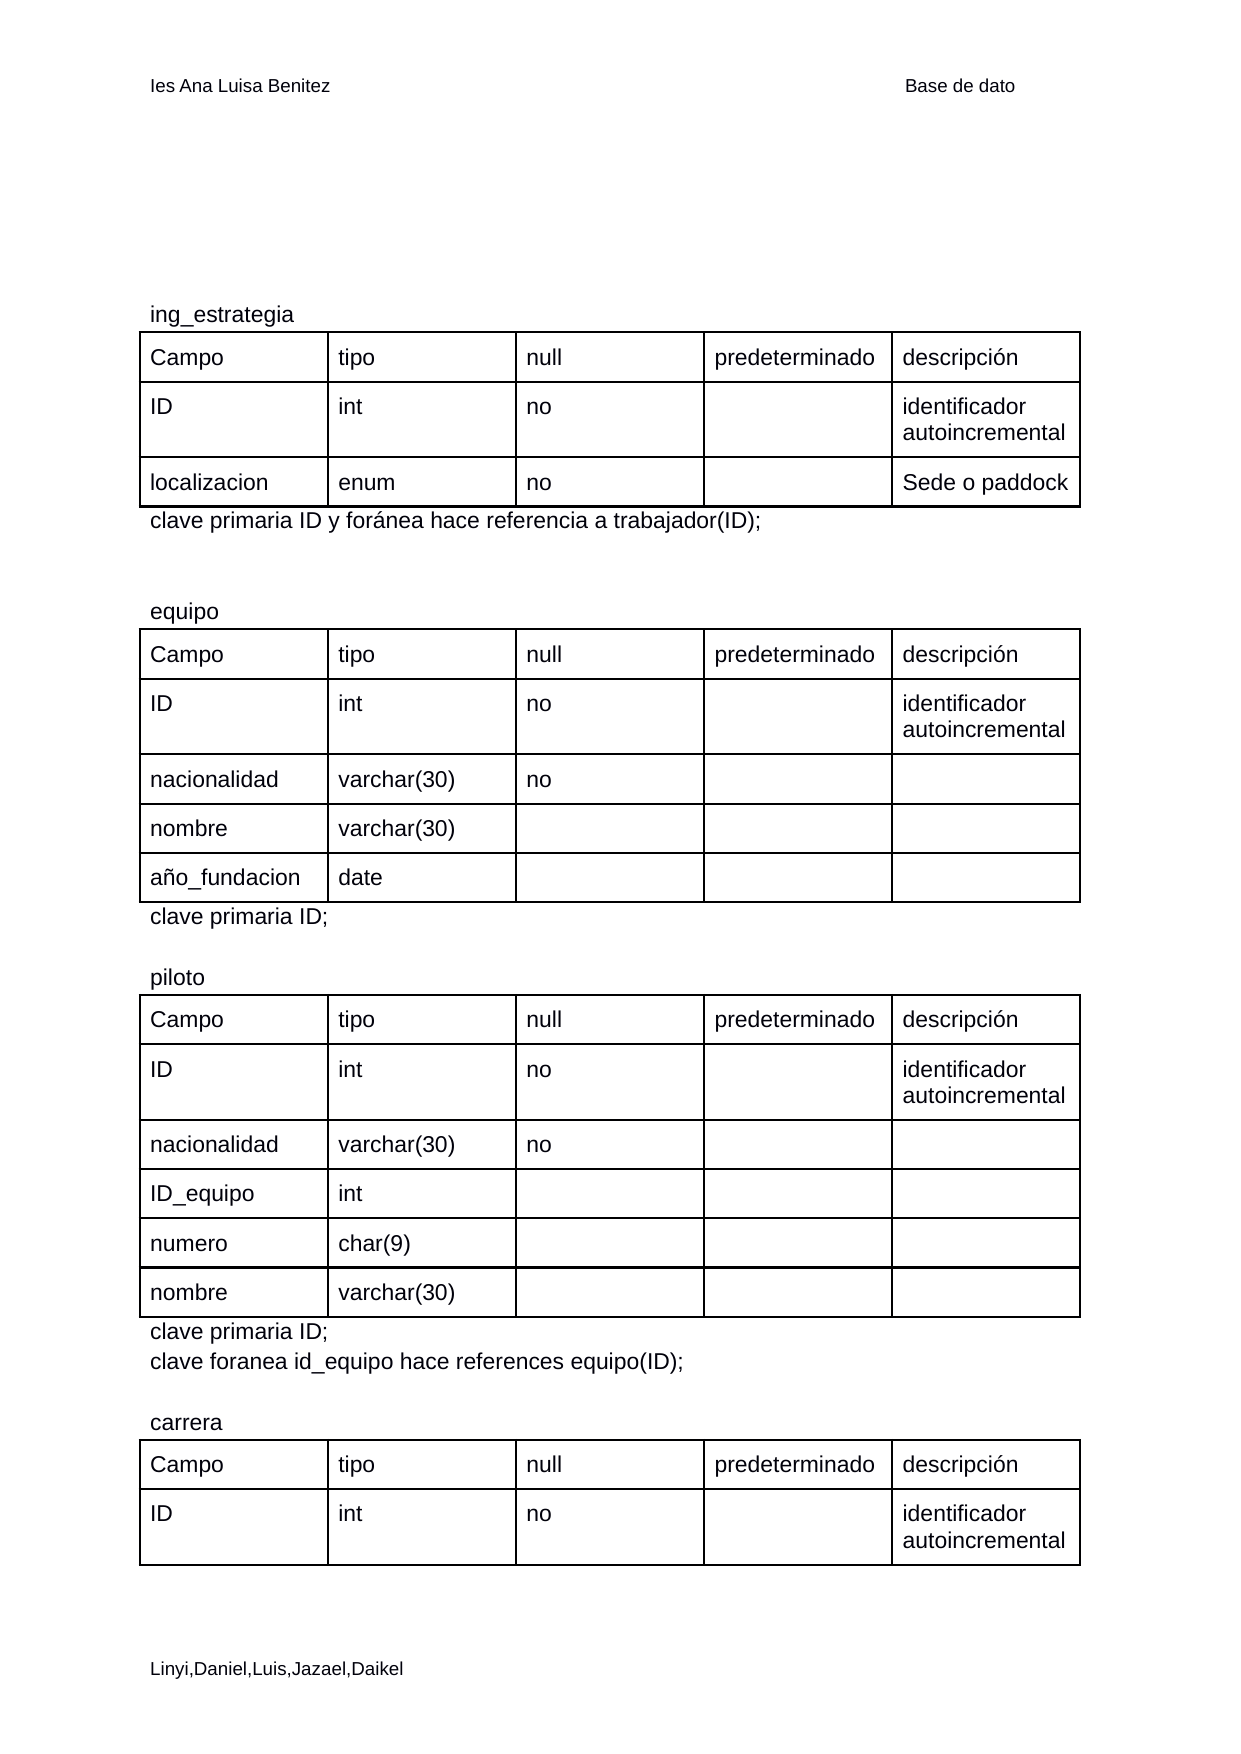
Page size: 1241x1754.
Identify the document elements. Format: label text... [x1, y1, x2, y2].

table_cell [893, 805, 1079, 852]
text clave primaria ID; [150, 903, 1090, 929]
table_cell [705, 680, 891, 753]
table_cell int [329, 1170, 515, 1217]
table_cell [705, 1490, 891, 1563]
table_cell varchar(30) [329, 755, 515, 802]
table_cell ID_equipo [141, 1170, 327, 1217]
text piloto [150, 963, 1090, 990]
table_header predeterminado [705, 630, 891, 678]
table_cell [705, 1121, 891, 1168]
table_header descripción [893, 996, 1079, 1043]
table_cell [705, 805, 891, 852]
table_cell varchar(30) [329, 1121, 515, 1168]
table_cell no [517, 383, 703, 456]
table_header predeterminado [705, 1441, 891, 1488]
table_cell [893, 755, 1079, 802]
table_cell [517, 1170, 703, 1217]
table_cell [893, 854, 1079, 901]
table_cell no [517, 1045, 703, 1119]
table_cell no [517, 755, 703, 802]
text clave foranea id_equipo hace references equipo(ID); [150, 1348, 1090, 1374]
table_header tipo [329, 1441, 515, 1488]
table_cell no [517, 1121, 703, 1168]
table_cell no [517, 1490, 703, 1563]
table_cell [705, 1045, 891, 1119]
text clave primaria ID y foránea hace referencia a trabajador(ID); [150, 507, 1090, 534]
table_cell [705, 458, 891, 505]
table_cell identificador autoincremental [893, 1490, 1079, 1563]
table_cell int [329, 1490, 515, 1563]
table_cell [517, 1269, 703, 1316]
table_cell año_fundacion [141, 854, 327, 901]
table_cell int [329, 383, 515, 456]
table_cell [705, 1269, 891, 1316]
table_header null [517, 630, 703, 678]
table_cell no [517, 680, 703, 753]
table_cell nombre [141, 805, 327, 852]
table_cell [705, 755, 891, 802]
table_cell varchar(30) [329, 805, 515, 852]
table_cell [705, 383, 891, 456]
table_header tipo [329, 630, 515, 678]
table_cell identificador autoincremental [893, 680, 1079, 753]
table_header predeterminado [705, 333, 891, 381]
table_cell date [329, 854, 515, 901]
table_cell [517, 854, 703, 901]
text equipo [150, 598, 1090, 624]
table_cell numero [141, 1219, 327, 1266]
table_cell int [329, 680, 515, 753]
table_cell nacionalidad [141, 755, 327, 802]
table_cell nacionalidad [141, 1121, 327, 1168]
table_header null [517, 1441, 703, 1488]
table_header tipo [329, 333, 515, 381]
table_header null [517, 333, 703, 381]
table_header null [517, 996, 703, 1043]
table_cell [893, 1219, 1079, 1266]
table_cell ID [141, 1490, 327, 1563]
table_cell no [517, 458, 703, 505]
table_header Campo [141, 630, 327, 678]
table_cell [705, 1219, 891, 1266]
table_cell [893, 1269, 1079, 1316]
table_header predeterminado [705, 996, 891, 1043]
table_header descripción [893, 333, 1079, 381]
table_header descripción [893, 1441, 1079, 1488]
table_cell [893, 1170, 1079, 1217]
table_header tipo [329, 996, 515, 1043]
table_cell [705, 854, 891, 901]
table_cell [517, 805, 703, 852]
table_cell varchar(30) [329, 1269, 515, 1316]
table_header Campo [141, 333, 327, 381]
text clave primaria ID; [150, 1318, 1090, 1344]
table_header Campo [141, 1441, 327, 1488]
table_cell identificador autoincremental [893, 383, 1079, 456]
table_cell char(9) [329, 1219, 515, 1266]
table_cell nombre [141, 1269, 327, 1316]
table_cell ID [141, 1045, 327, 1119]
table_header descripción [893, 630, 1079, 678]
table_cell [705, 1170, 891, 1217]
table_cell localizacion [141, 458, 327, 505]
table_cell [517, 1219, 703, 1266]
table_cell int [329, 1045, 515, 1119]
table_cell ID [141, 383, 327, 456]
table_cell enum [329, 458, 515, 505]
table_header Campo [141, 996, 327, 1043]
table_cell identificador autoincremental [893, 1045, 1079, 1119]
table_cell Sede o paddock [893, 458, 1079, 505]
text ing_estrategia [150, 301, 1090, 327]
table_cell [893, 1121, 1079, 1168]
text carrera [150, 1408, 1090, 1435]
table_cell ID [141, 680, 327, 753]
